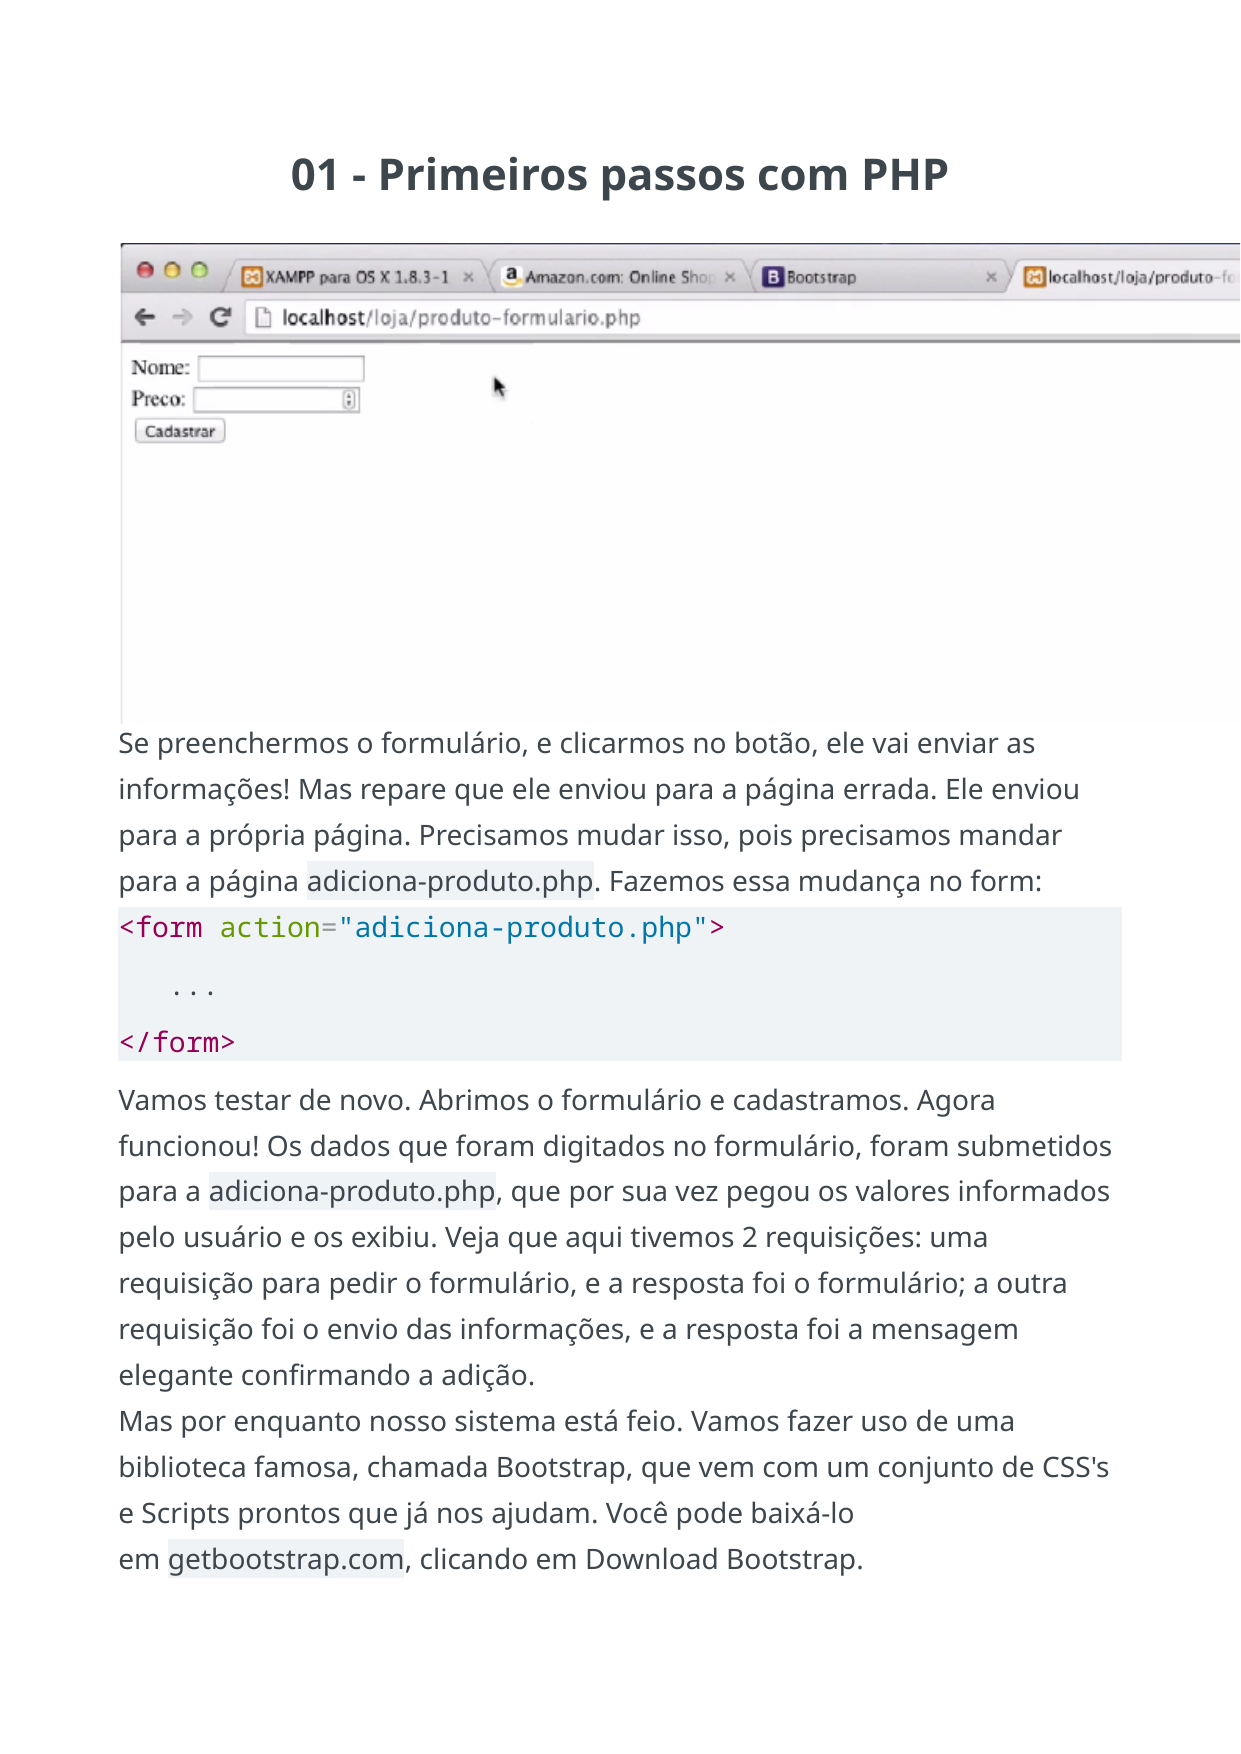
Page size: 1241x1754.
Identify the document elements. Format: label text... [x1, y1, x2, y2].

text Mas por enquanto nosso sistema está feio. Vamos fazer uso de uma biblioteca famosa, chamada Bootstrap, que vem com um conjunto de CSS's e Scripts prontos que já nos ajudam. Você pode baixá-lo em getbootstrap.com, clicando em Download Bootstrap. [118, 1401, 1122, 1578]
text Vamos testar de novo. Abrimos o formulário e cadastramos. Agora funcionou! Os dados que foram digitados no formulário, foram submetidos para a adiciona-produto.php, que por sua vez pegou os valores informados pelo usuário e os exibiu. Veja que aqui tivemos 2 requisições: uma requisição para pedir o formulário, e a resposta foi o formulário; a outra requisição foi o envio das informações, e a resposta foi a mensagem elegante confirmando a adição. [118, 1080, 1122, 1394]
text Se preenchermos o formulário, e clicarmos no botão, ele vai enviar as informações! Mas repare que ele enviou para a página errada. Ele enviou para a própria página. Precisamos mudar isso, pois precisamos mandar para a página adiciona-produto.php. Fazemos essa mudança no form: [118, 724, 1122, 900]
text ... [118, 965, 1122, 1003]
text <form action="adiciona-produto.php"> [118, 907, 1122, 946]
text </form> [118, 1022, 1122, 1061]
subtitle 01 - Primeiros passos com PHP [118, 143, 1122, 203]
picture [118, 243, 1241, 724]
